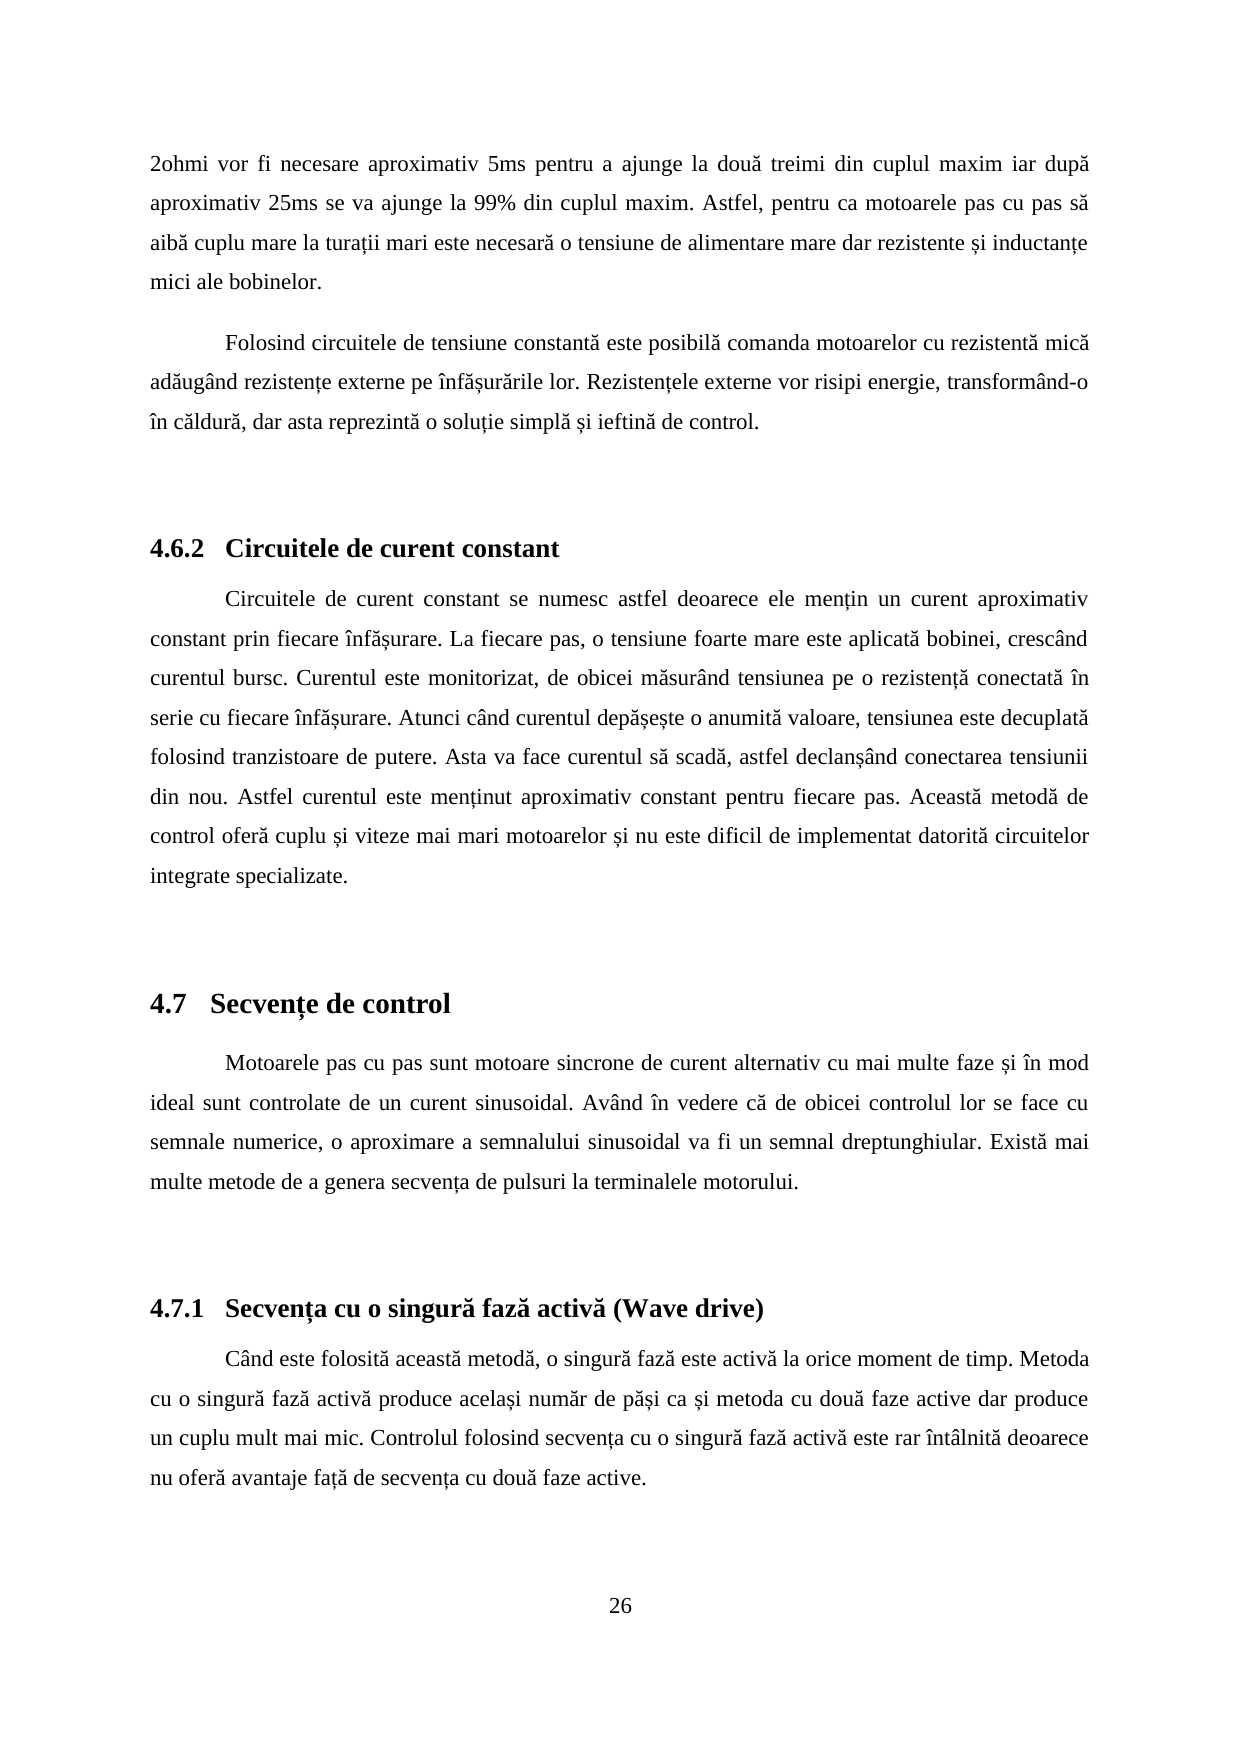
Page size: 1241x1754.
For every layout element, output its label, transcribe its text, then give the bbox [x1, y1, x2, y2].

subtitle Circuitele de curent constant [150, 532, 1091, 564]
text 2ohmi vor fi necesare aproximativ 5ms pentru a ajunge la două treimi din cuplul maxim iar după aproximativ 25ms se va ajunge la 99% din cuplul maxim. Astfel, pentru ca motoarele pas cu pas să aibă cuplu mare la turații mari este necesară o tensiune de alimentare mare dar rezistente și inductanțe mici ale bobinelor. [150, 150, 1091, 295]
text Când este folosită această metodă, o singură fază este activă la orice moment de timp. Metoda cu o singură fază activă produce același număr de păși ca și metoda cu două faze active dar produce un cuplu mult mai mic. Controlul folosind secvența cu o singură fază activă este rar întâlnită deoarece nu oferă avantaje față de secvența cu două faze active. [150, 1346, 1091, 1490]
text Motoarele pas cu pas sunt motoare sincrone de curent alternativ cu mai multe faze și în mod ideal sunt controlate de un curent sinusoidal. Având în vedere că de obicei controlul lor se face cu semnale numerice, o aproximare a semnalului sinusoidal va fi un semnal dreptunghiular. Există mai multe metode de a genera secvența de pulsuri la terminalele motorului. [150, 1049, 1091, 1194]
text Circuitele de curent constant se numesc astfel deoarece ele mențin un curent aproximativ constant prin fiecare înfășurare. La fiecare pas, o tensiune foarte mare este aplicată bobinei, crescând curentul bursc. Curentul este monitorizat, de obicei măsurând tensiunea pe o rezistență conectată în serie cu fiecare înfășurare. Atunci când curentul depășește o anumită valoare, tensiunea este decuplată folosind tranzistoare de putere. Asta va face curentul să scadă, astfel declanșând conectarea tensiunii din nou. Astfel curentul este menținut aproximativ constant pentru fiecare pas. Această metodă de control oferă cuplu și viteze mai mari motoarelor și nu este dificil de implementat datorită circuitelor integrate specializate. [150, 585, 1091, 888]
text Folosind circuitele de tensiune constantă este posibilă comanda motoarelor cu rezistentă mică adăugând rezistențe externe pe înfășurările lor. Rezistențele externe vor risipi energie, transformând-o în căldură, dar asta reprezintă o soluție simplă și ieftină de control. [150, 329, 1091, 434]
subtitle Secvența cu o singură fază activă (Wave drive) [150, 1293, 1091, 1324]
subtitle Secvențe de control [150, 987, 1091, 1020]
